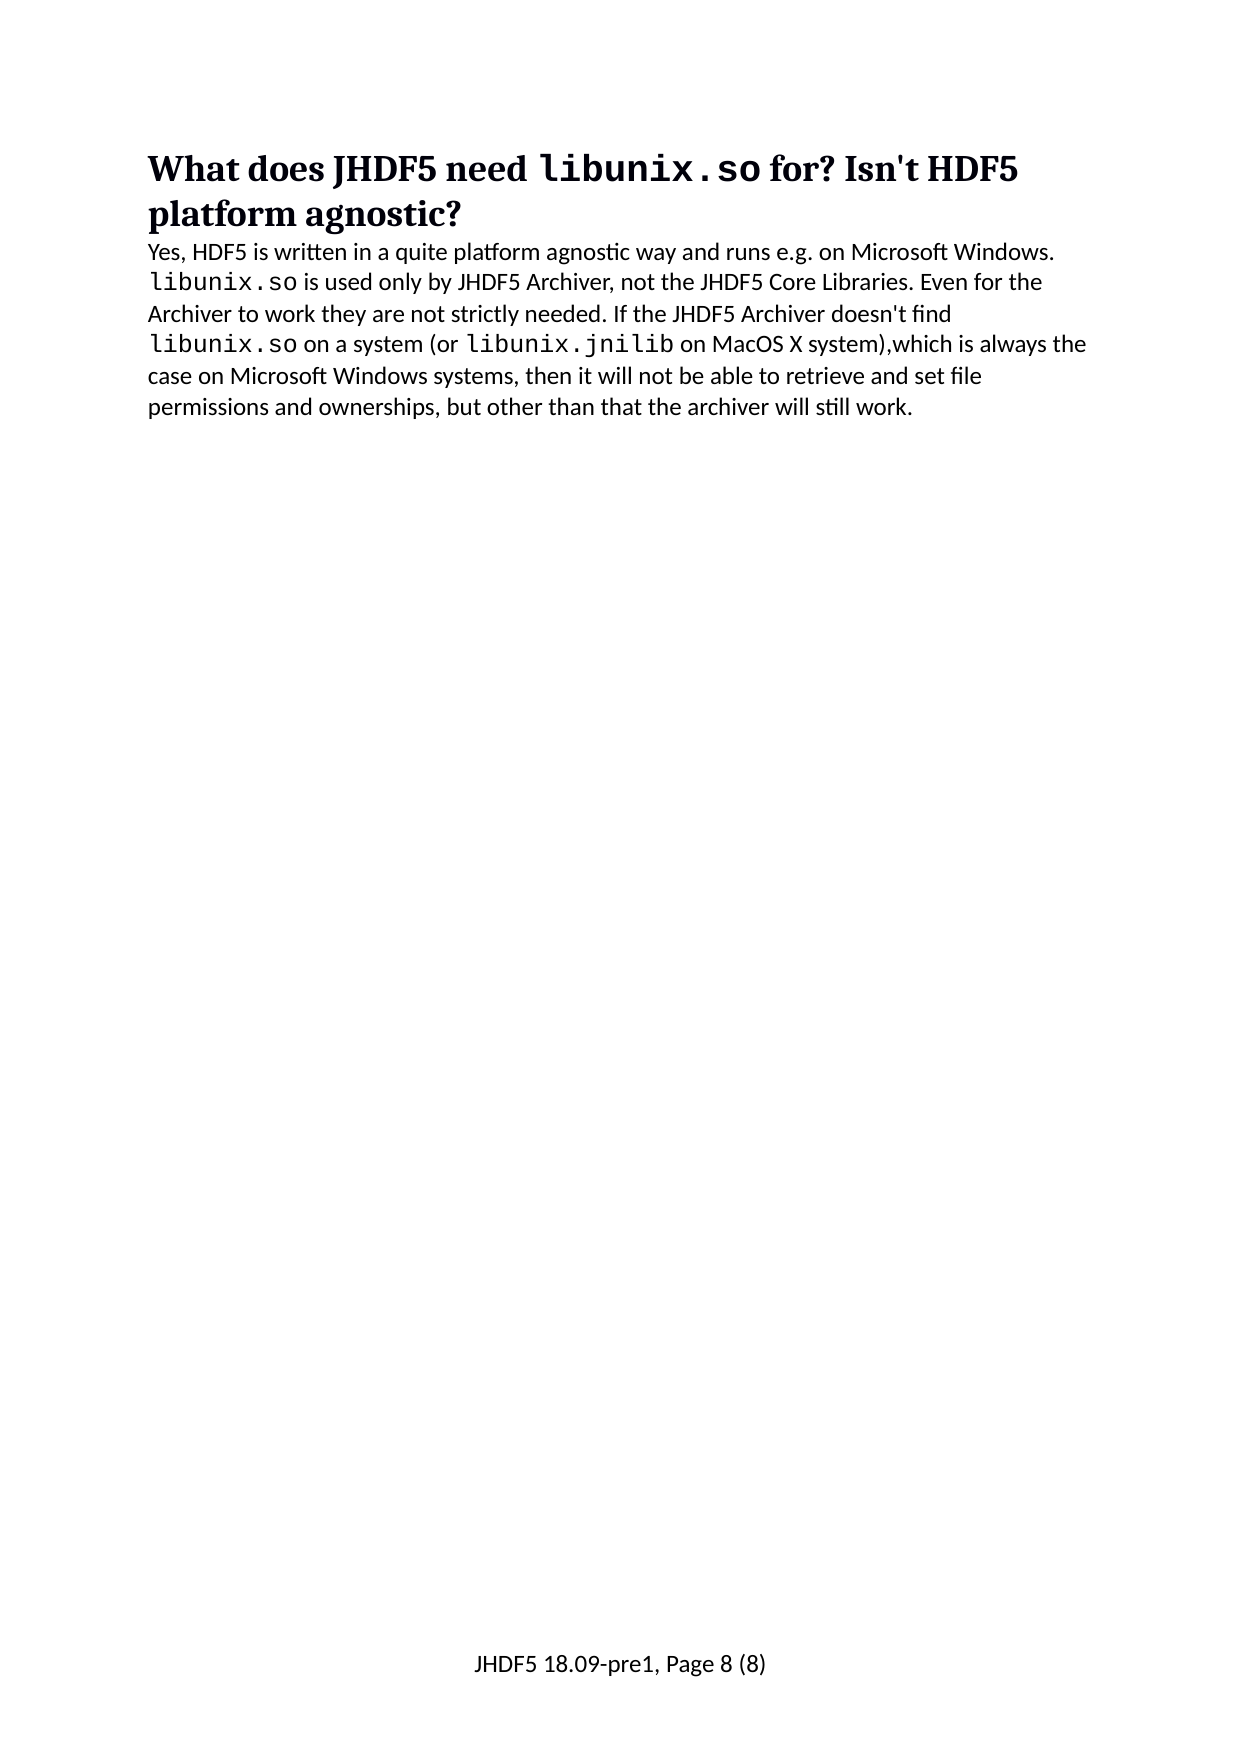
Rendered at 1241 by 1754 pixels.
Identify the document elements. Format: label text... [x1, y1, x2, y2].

text Yes, HDF5 is written in a quite platform agnostic way and runs e.g. on Microsoft Windows. libunix.so is used only by JHDF5 Archiver, not the JHDF5 Core Libraries. Even for the Archiver to work they are not strictly needed. If the JHDF5 Archiver doesn't find libunix.so on a system (or libunix.jnilib on MacOS X system),which is always the case on Microsoft Windows systems, then it will not be able to retrieve and set file permissions and ownerships, but other than that the archiver will still work. [148, 236, 1093, 421]
subtitle What does JHDF5 need libunix.so for? Isn't HDF5 platform agnostic? [148, 148, 1093, 236]
